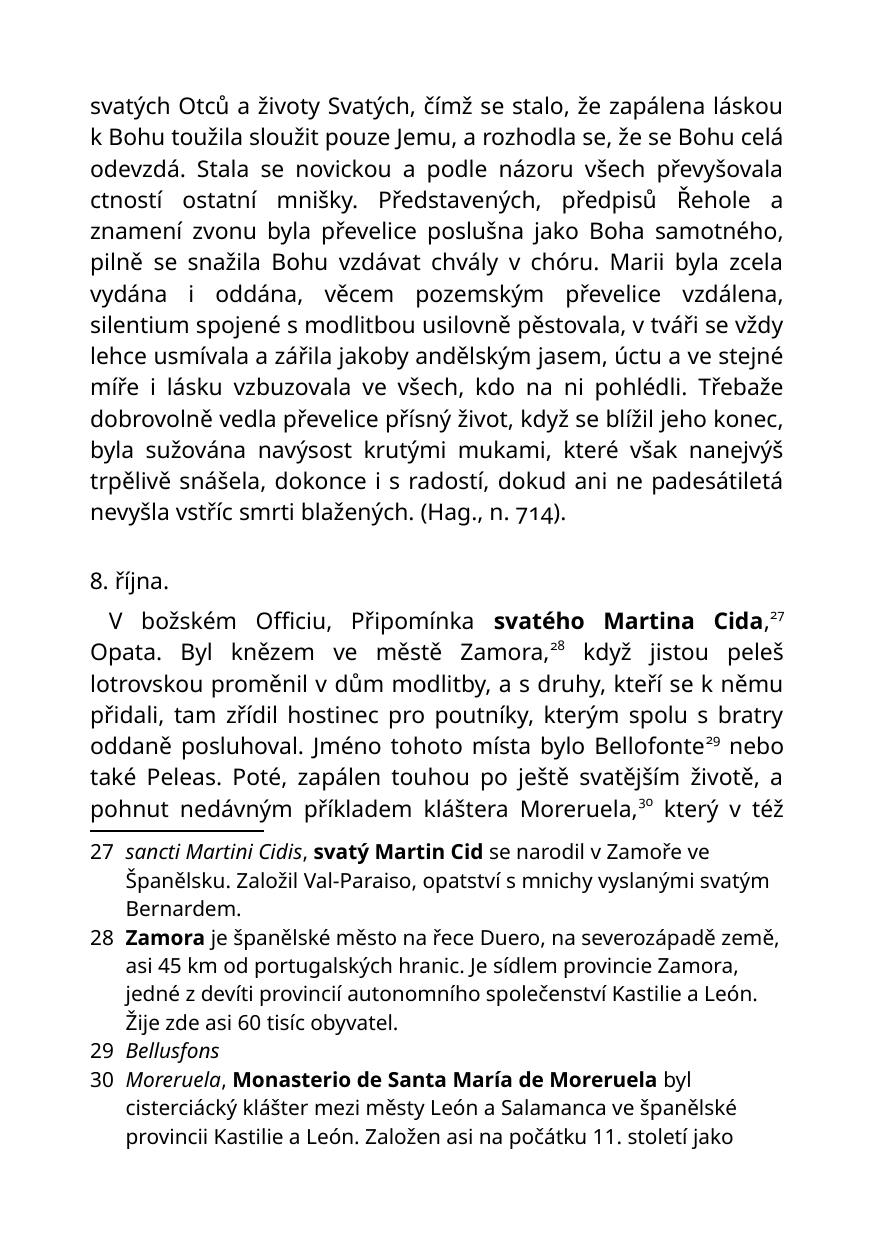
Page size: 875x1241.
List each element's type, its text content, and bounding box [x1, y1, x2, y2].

text svatých Otců a životy Svatých, čímž se stalo, že zapálena láskou k Bohu toužila sloužit pouze Jemu, a rozhodla se, že se Bohu celá odevzdá. Stala se novickou a podle názoru všech převyšovala ctností ostatní mnišky. Představených, předpisů Řehole a znamení zvonu byla převelice poslušna jako Boha samotného, pilně se snažila Bohu vzdávat chvály v chóru. Marii byla zcela vydána i oddána, věcem pozemským převelice vzdálena, silentium spojené s modlitbou usilovně pěstovala, v tváři se vždy lehce usmívala a zářila jakoby andělským jasem, úctu a ve stejné míře i lásku vzbuzovala ve všech, kdo na ni pohlédli. Třebaže dobrovolně vedla převelice přísný život, když se blížil jeho konec, byla sužována navýsost krutými mukami, které však nanejvýš trpělivě snášela, dokonce i s radostí, dokud ani ne padesátiletá nevyšla vstříc smrti blažených. (Hag., n. 714). [90, 90, 784, 527]
text 8. října. [90, 565, 784, 596]
text sancti Martini Cidis, svatý Martin Cid se narodil v Zamoře ve Španělsku. Založil Val-Paraiso, opatství s mnichy vyslanými svatým Bernardem. [90, 837, 784, 923]
text Bellusfons [90, 1036, 784, 1065]
text Moreruela, Monasterio de Santa María de Moreruela byl cisterciácký klášter mezi městy León a Salamanca ve španělské provincii Kastilie a León. Založen asi na počátku 11. století jako [90, 1065, 784, 1150]
text Zamora je španělské město na řece Duero, na severozápadě země, asi 45 km od portugalských hranic. Je sídlem provincie Zamora, jedné z devíti provincií autonomního společenství Kastilie a León. Žije zde asi 60 tisíc obyvatel. [90, 923, 784, 1036]
text V božském Officiu, Připomínka svatého Martina Cida, Opata. Byl knězem ve městě Zamora, když jistou peleš lotrovskou proměnil v dům modlitby, a s druhy, kteří se k němu přidali, tam zřídil hostinec pro poutníky, kterým spolu s bratry oddaně posluhoval. Jméno tohoto místa bylo Bellofonte nebo také Peleas. Poté, zapálen touhou po ještě svatějším životě, a pohnut nedávným příkladem kláštera Moreruela, který v též diecézi Zamora založili Benediktini, a právě přešel k cisterciáckému způsobu života, chtěl také v tomto splnit přání krále Alfonsa VII., takže prostřednictvím místního Biskupa si od Svatého Bernarda vyprosil nějaké mnichy. Dostal čtyři, a založil tam cisterciácký klášter. Když však od založení uplynulo patnáct let, drahé syny zanechal jako dědice svatosti, a jak se vypráví, dne 7. října 1152 odešel ze světa. Jeho svaté tělo pak synové a bratři s poctami uložili v kostele. (Hag., n. 18). [90, 605, 784, 824]
